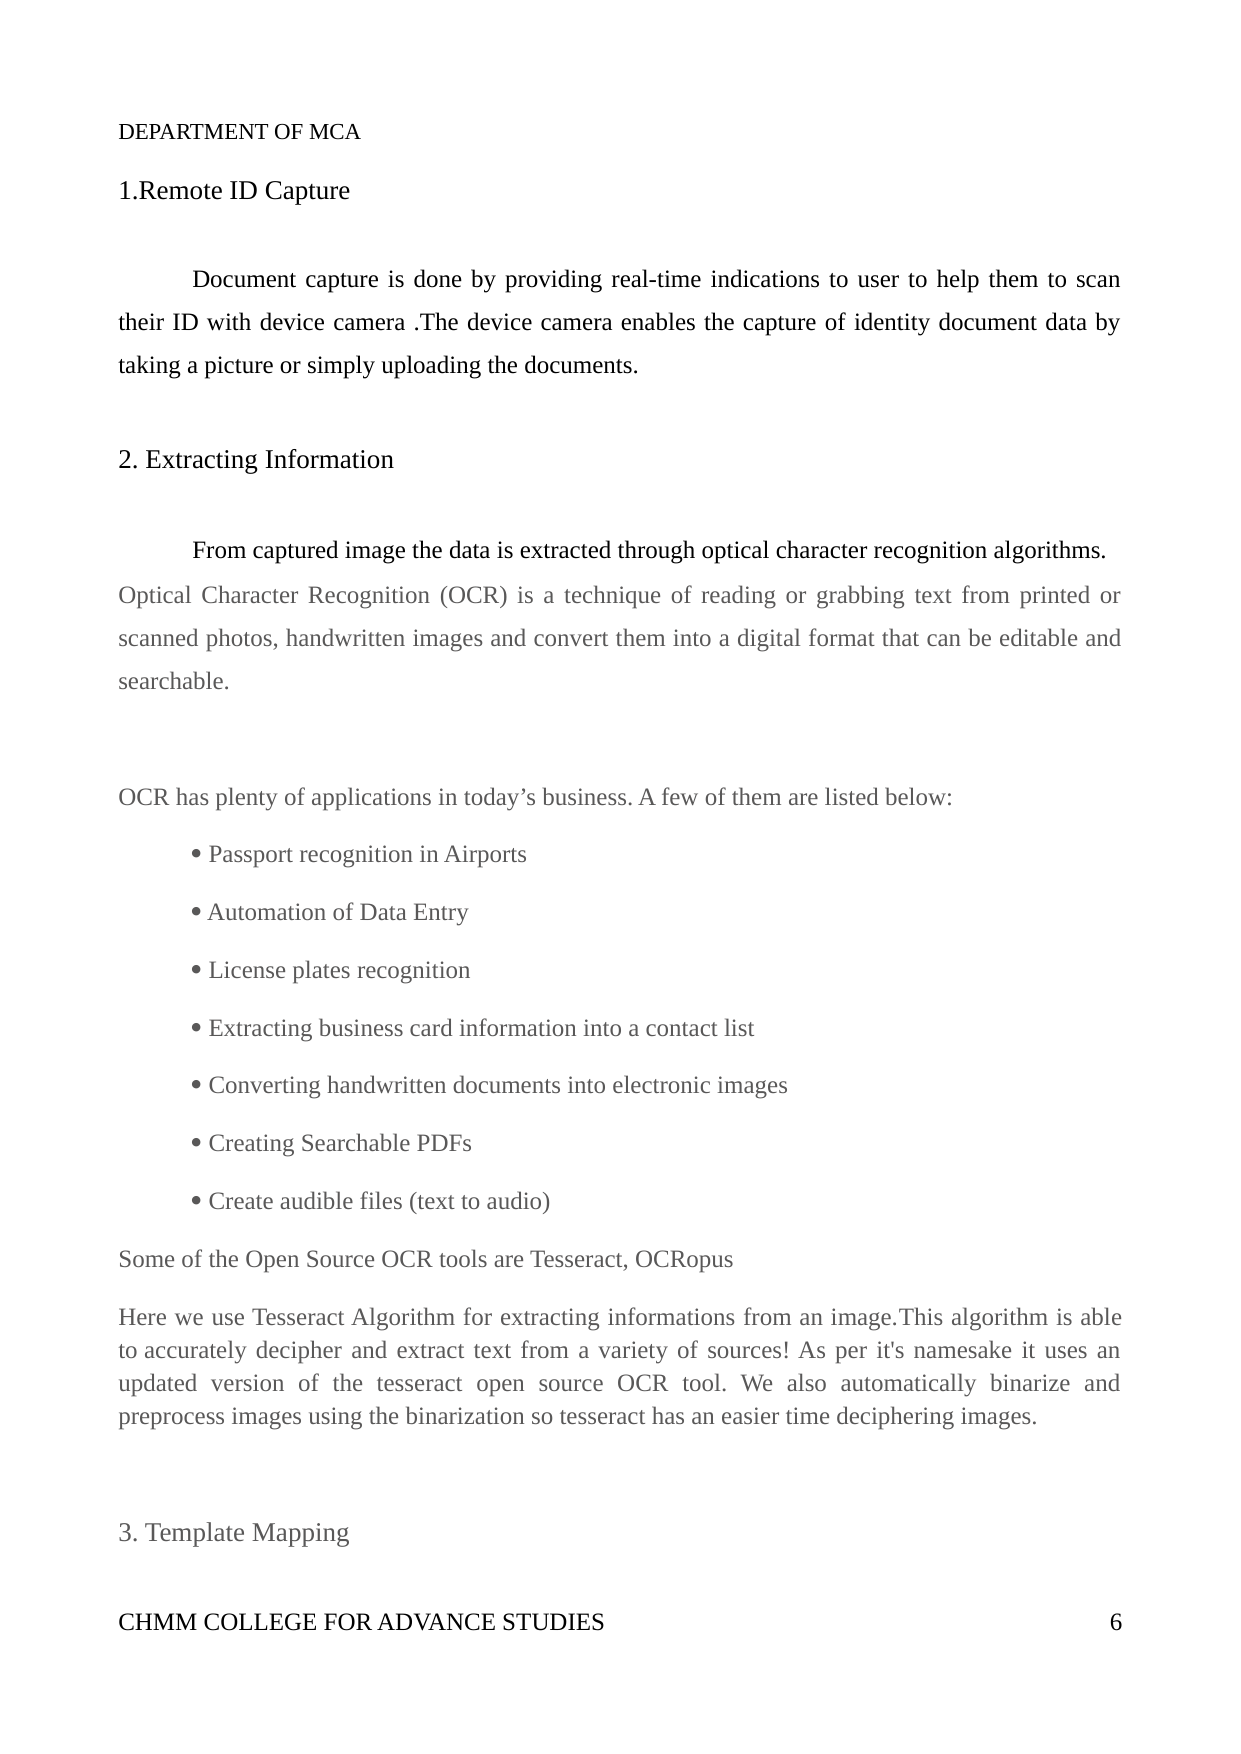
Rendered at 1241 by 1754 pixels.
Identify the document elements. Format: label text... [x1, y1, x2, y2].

list Automation of Data Entry [192, 897, 1122, 926]
text 1.Remote ID Capture [118, 174, 1122, 205]
list Creating Searchable PDFs [192, 1128, 1122, 1157]
text Optical Character Recognition (OCR) is a technique of reading or grabbing text from printed or scanned photos, handwritten images and convert them into a digital format that can be editable and searchable. [118, 580, 1122, 695]
list Create audible files (text to audio) [192, 1186, 1122, 1215]
text Here we use Tesseract Algorithm for extracting informations from an image.This algorithm is able to accurately decipher and extract text from a variety of sources! As per it's namesake it uses an updated version of the tesseract open source OCR tool. We also automatically binarize and preprocess images using the binarization so tesseract has an easier time deciphering images. [118, 1302, 1122, 1429]
text Document capture is done by providing real-time indications to user to help them to scan their ID with device camera .The device camera enables the capture of identity document data by taking a picture or simply uploading the documents. [118, 264, 1122, 379]
text Some of the Open Source OCR tools are Tesseract, OCRopus [118, 1244, 1122, 1273]
list License plates recognition [192, 955, 1122, 984]
text From captured image the data is extracted through optical character recognition algorithms. [118, 533, 1122, 564]
text 2. Extracting Information [118, 443, 1122, 474]
text 3. Template Mapping [118, 1516, 1122, 1548]
list Extracting business card information into a contact list [192, 1013, 1122, 1041]
text OCR has plenty of applications in today’s business. A few of them are listed below: [118, 782, 1122, 810]
list Converting handwritten documents into electronic images [192, 1071, 1122, 1099]
list Passport recognition in Airports [192, 839, 1122, 868]
